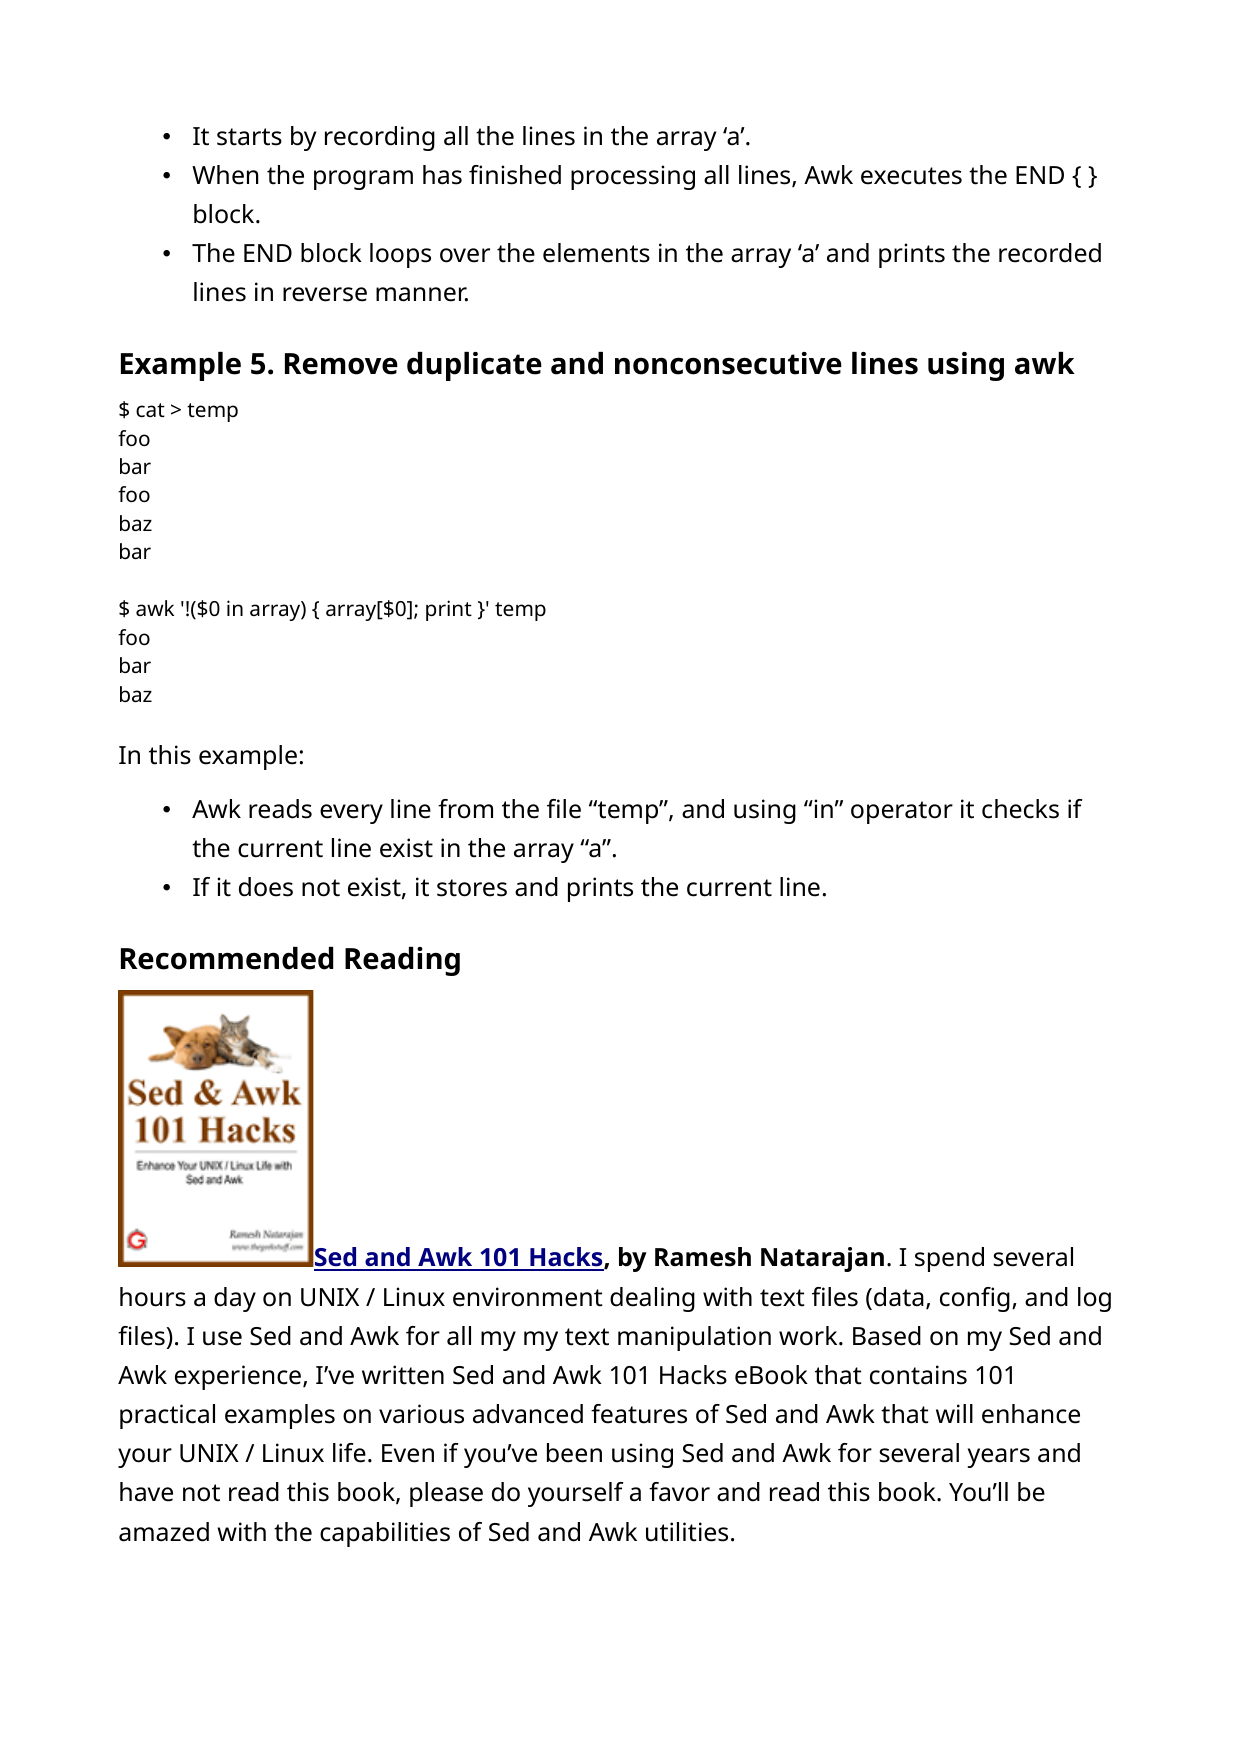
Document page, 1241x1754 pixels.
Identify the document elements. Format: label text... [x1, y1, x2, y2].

text In this example: [118, 738, 1122, 772]
text baz [118, 680, 1122, 708]
text bar [118, 452, 1122, 481]
list When the program has finished processing all lines, Awk executes the END { } block. [162, 157, 1122, 231]
subtitle Example 5. Remove duplicate and nonconsecutive lines using awk [118, 343, 1122, 383]
text bar [118, 537, 1122, 566]
text $ awk '!($0 in array) { array[$0]; print }' temp [118, 594, 1122, 623]
text foo [118, 481, 1122, 509]
text Sed and Awk 101 Hacks, by Ramesh Natarajan. I spend several hours a day on UNIX / Linux environment dealing with text files (data, config, and log files). I use Sed and Awk for all my my text manipulation work. Based on my Sed and Awk experience, I’ve written Sed and Awk 101 Hacks eBook that contains 101 practical examples on various advanced features of Sed and Awk that will enhance your UNIX / Linux life. Even if you’ve been using Sed and Awk for several years and have not read this book, please do yourself a favor and read this book. You’ll be amazed with the capabilities of Sed and Awk utilities. [118, 990, 1122, 1548]
text $ cat > temp [118, 395, 1122, 424]
text foo [118, 424, 1122, 452]
list The END block loops over the elements in the array ‘a’ and prints the recorded lines in reverse manner. [162, 236, 1122, 309]
list Awk reads every line from the file “temp”, and using “in” operator it checks if the current line exist in the array “a”. [162, 791, 1122, 864]
text baz [118, 509, 1122, 537]
list It starts by recording all the lines in the array ‘a’. [162, 118, 1122, 152]
text bar [118, 651, 1122, 680]
list If it does not exist, it stores and prints the current line. [162, 870, 1122, 904]
subtitle Recommended Reading [118, 938, 1122, 978]
picture [118, 990, 314, 1267]
text foo [118, 623, 1122, 651]
